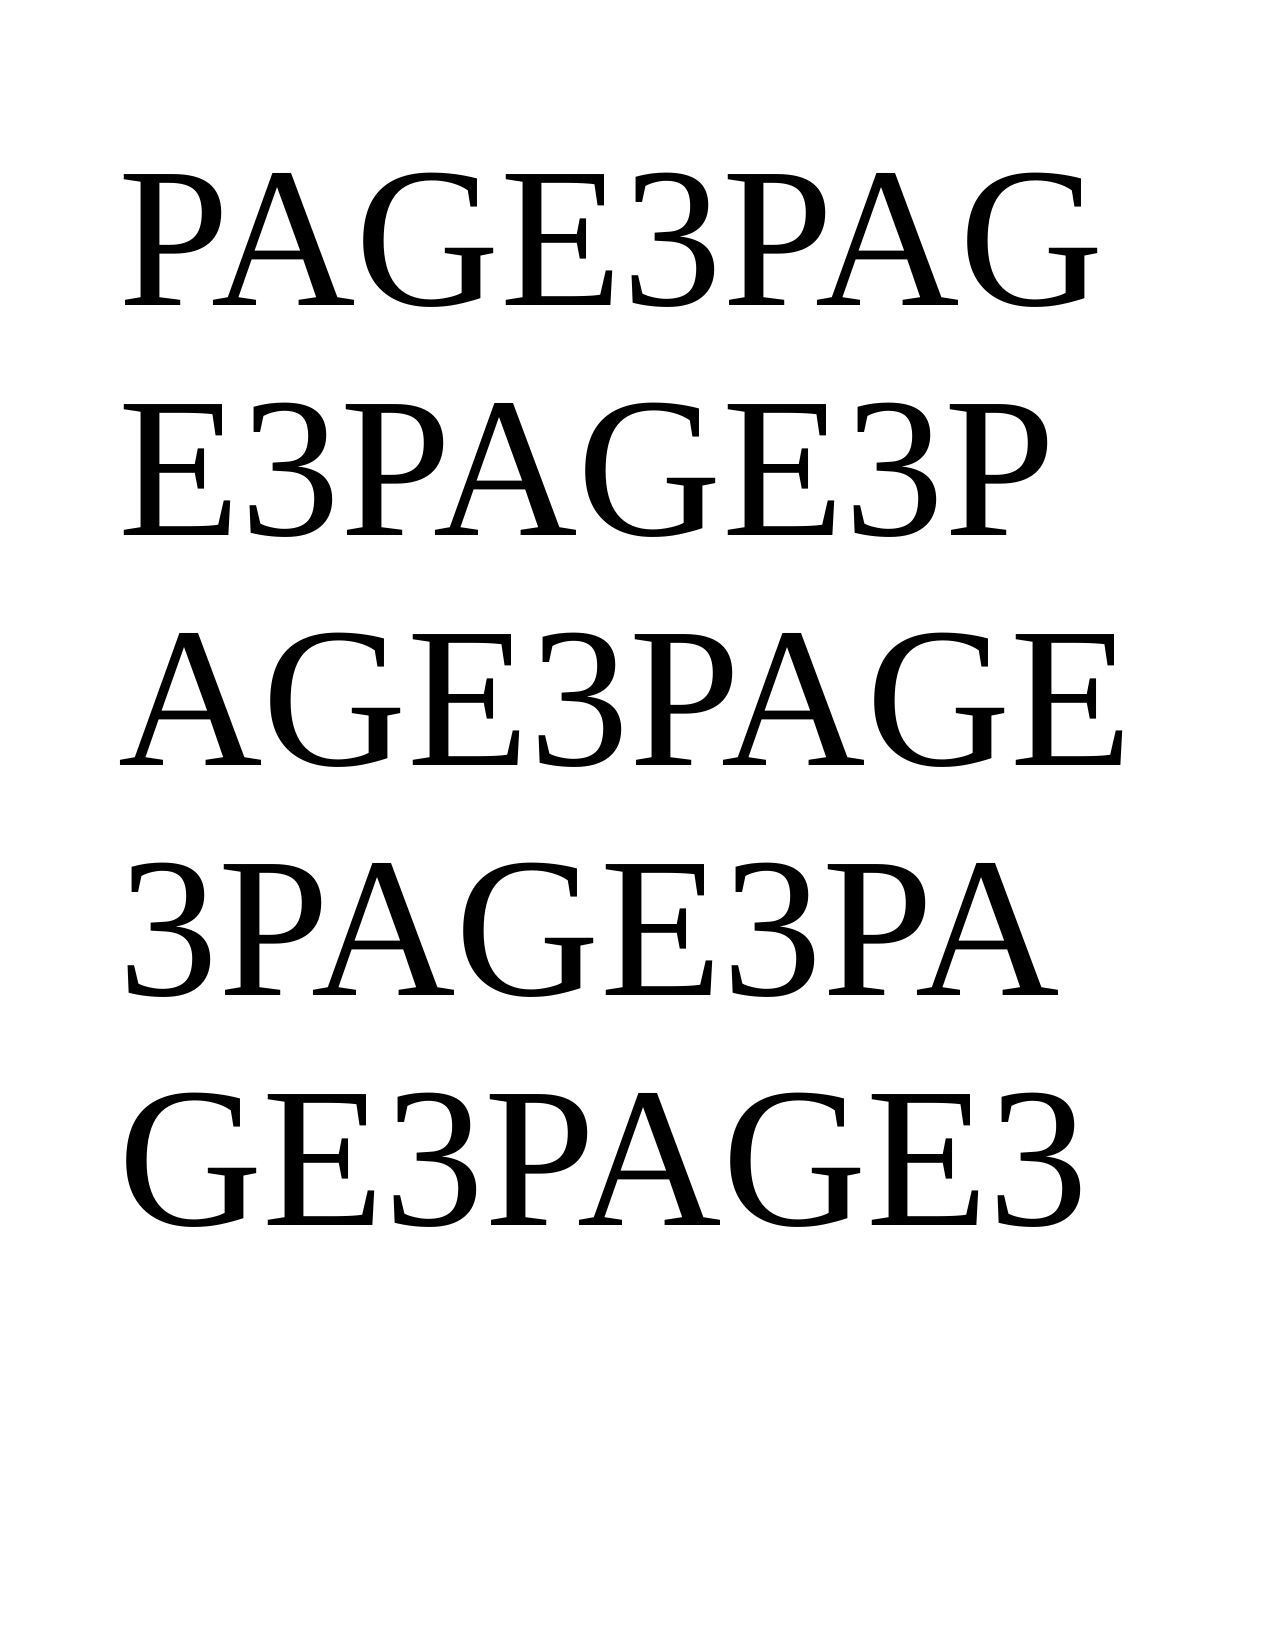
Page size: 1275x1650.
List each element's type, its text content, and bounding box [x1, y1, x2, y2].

text PAGE3PAGE3PAGE3PAGE3PAGE3PAGE3PAGE3PAGE3 [118, 118, 1157, 1268]
